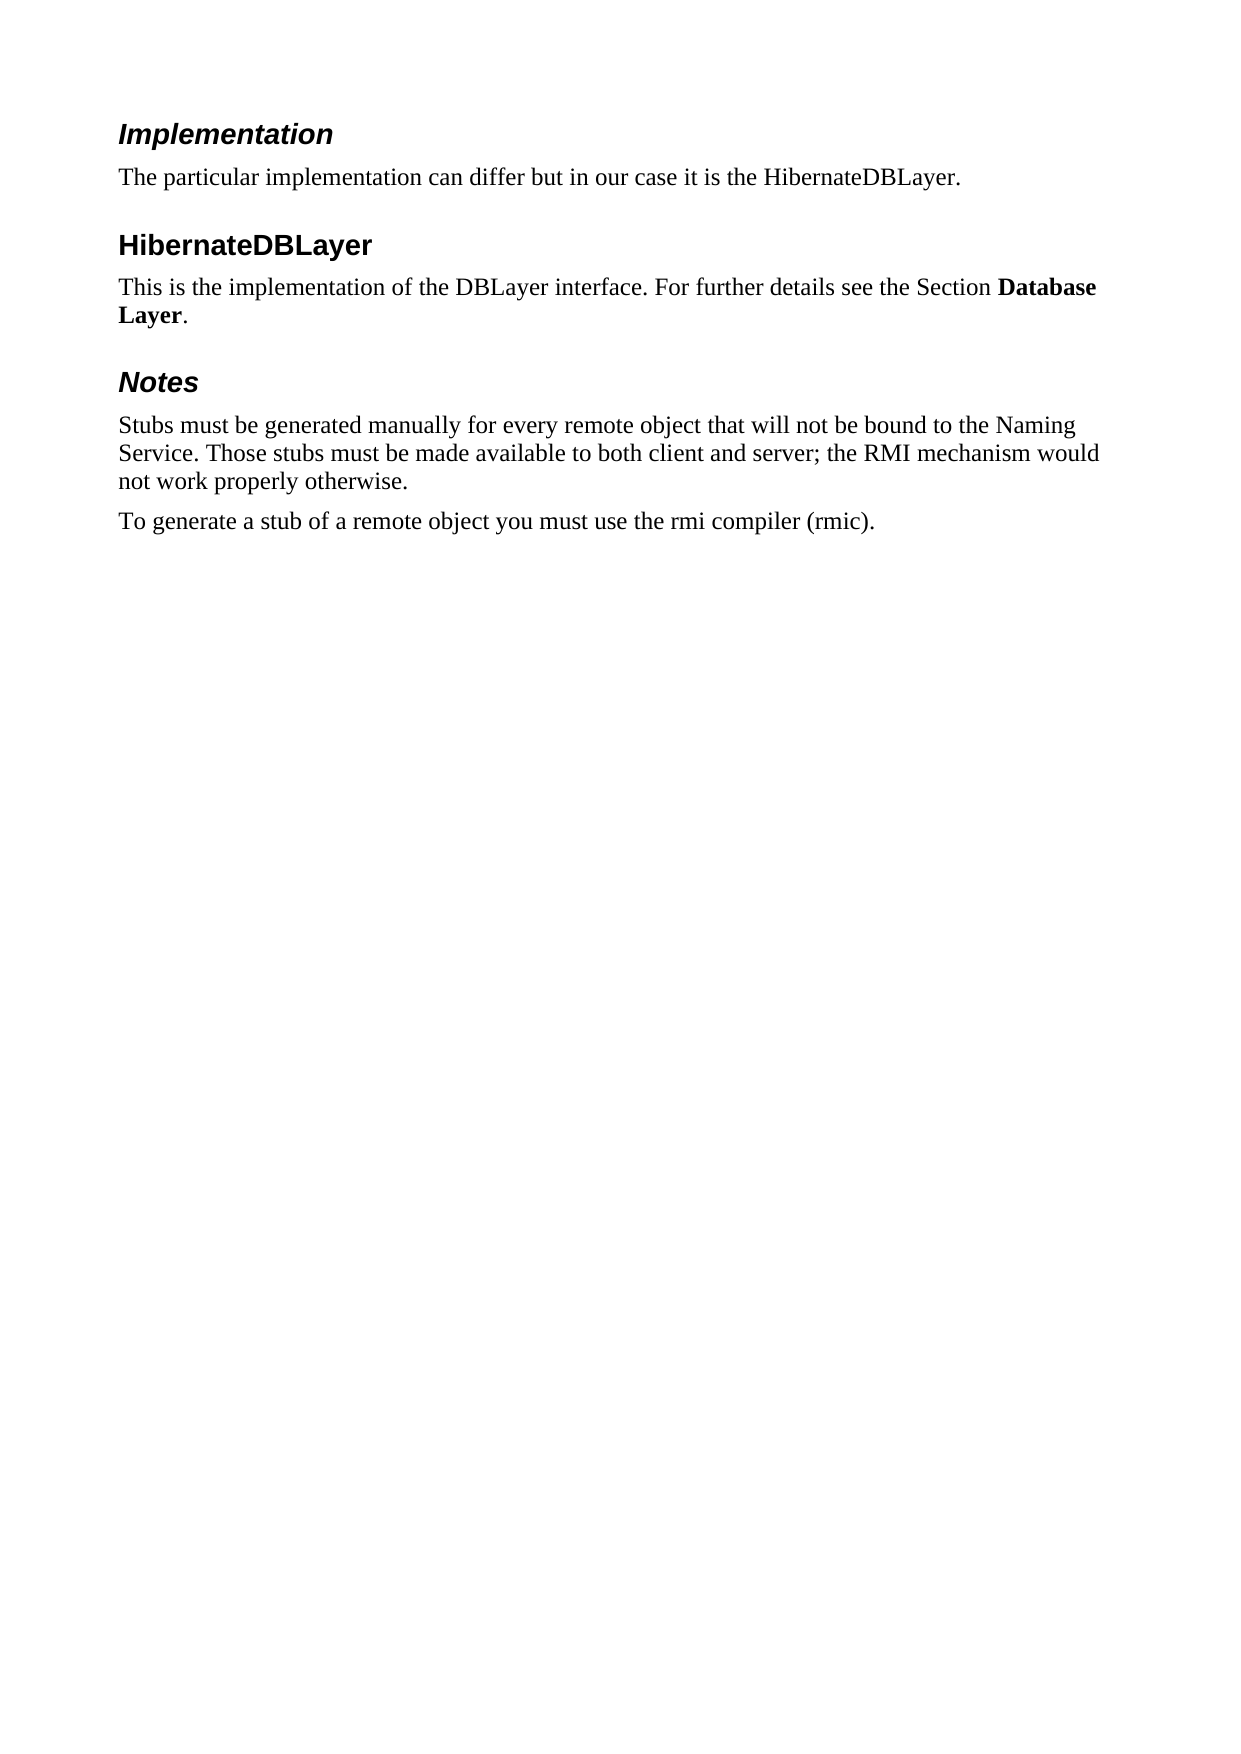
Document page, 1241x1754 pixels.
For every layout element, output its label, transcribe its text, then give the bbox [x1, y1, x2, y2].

subtitle Implementation [118, 118, 1122, 151]
subtitle HibernateDBLayer [118, 228, 1122, 261]
text To generate a stub of a remote object you must use the rmi compiler (rmic). [118, 507, 1122, 535]
text Stubs must be generated manually for every remote object that will not be bound to the Naming Service. Those stubs must be made available to both client and server; the RMI mechanism would not work properly otherwise. [118, 412, 1122, 495]
subtitle Notes [118, 366, 1122, 399]
text This is the implementation of the DBLayer interface. For further details see the Section Database Layer. [118, 273, 1122, 329]
text The particular implementation can differ but in our case it is the HibernateDBLayer. [118, 163, 1122, 191]
